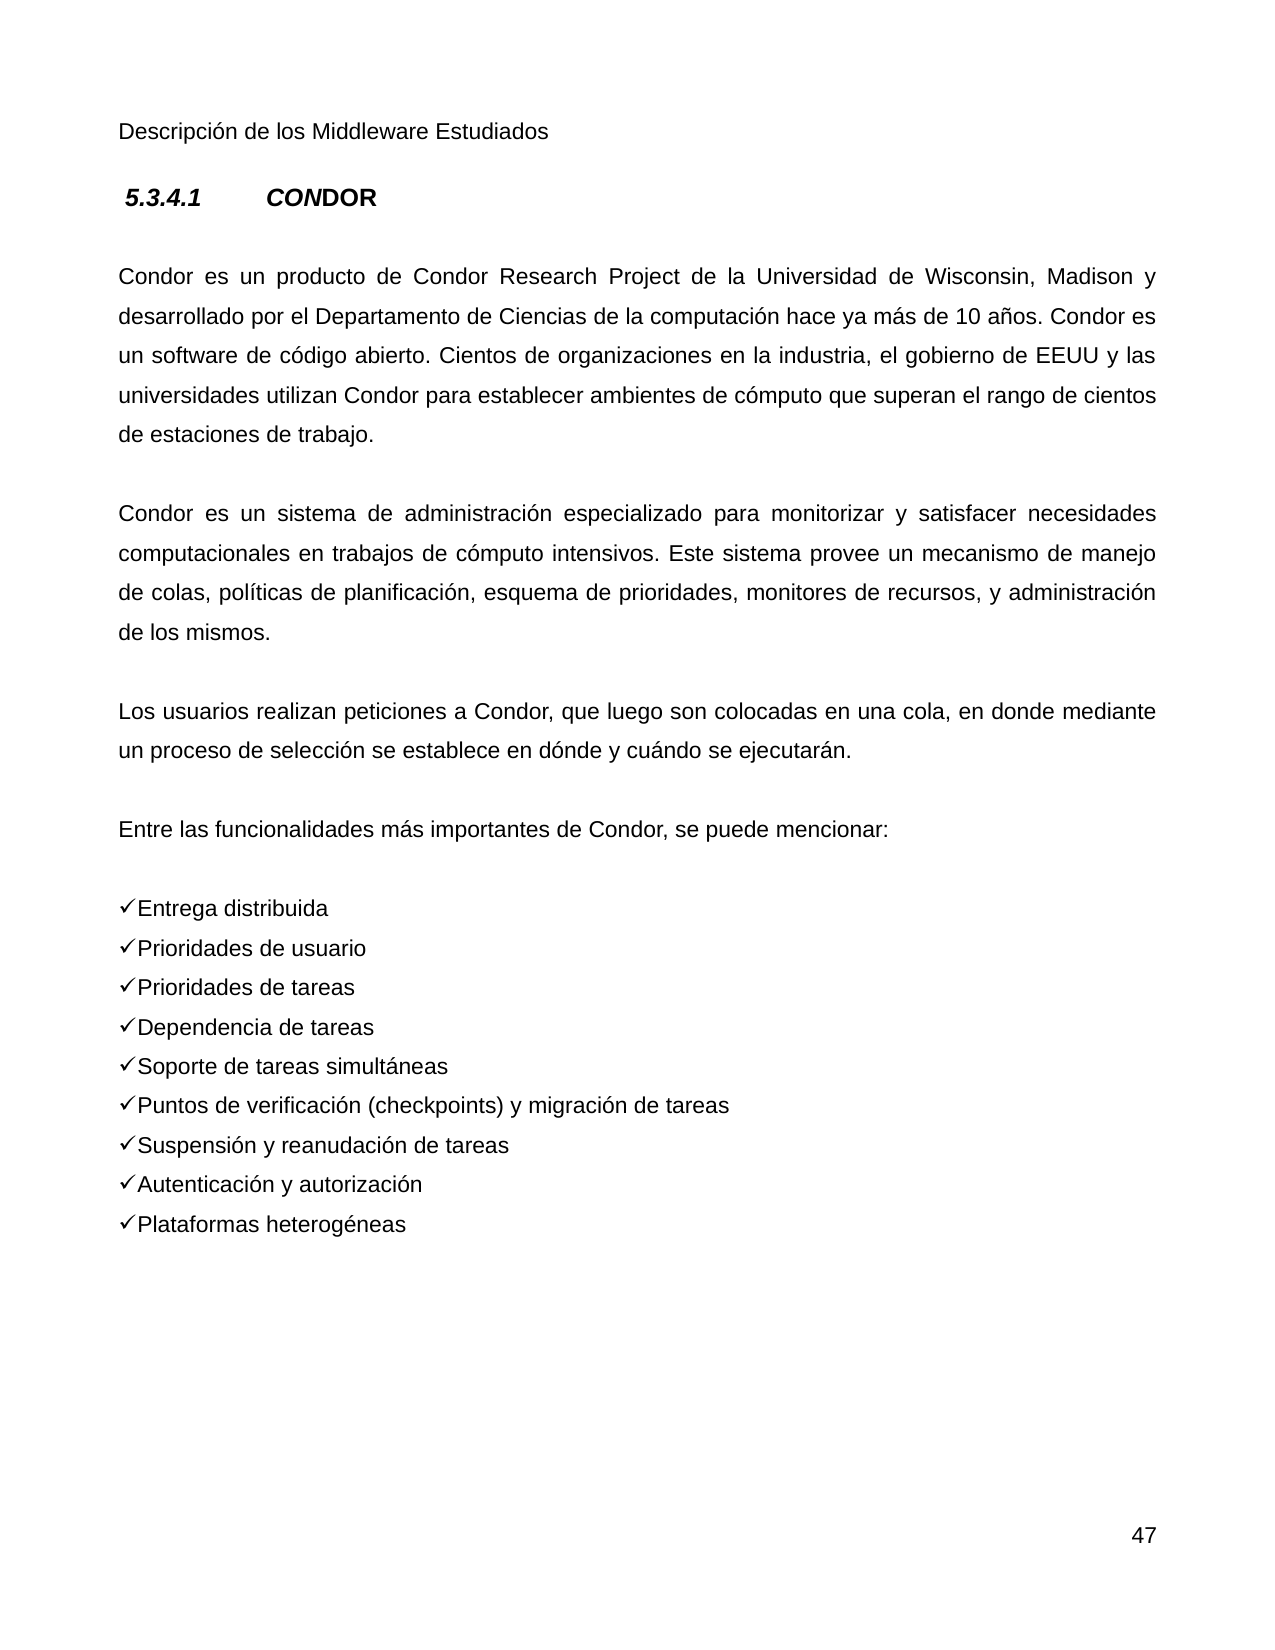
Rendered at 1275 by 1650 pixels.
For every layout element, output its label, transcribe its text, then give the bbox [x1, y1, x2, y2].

text Los usuarios realizan peticiones a Condor, que luego son colocadas en una cola, en donde mediante un proceso de selección se establece en dónde y cuándo se ejecutarán. [118, 698, 1157, 763]
list Entrega distribuida [118, 895, 1157, 921]
list Puntos de verificación (checkpoints) y migración de tareas [118, 1092, 1157, 1119]
subtitle CONDOR [118, 183, 1157, 211]
text Entre las funcionalidades más importantes de Condor, se puede mencionar: [118, 816, 1157, 842]
list Prioridades de usuario [118, 934, 1157, 961]
text Condor es un sistema de administración especializado para monitorizar y satisfacer necesidades computacionales en trabajos de cómputo intensivos. Este sistema provee un mecanismo de manejo de colas, políticas de planificación, esquema de prioridades, monitores de recursos, y administración de los mismos. [118, 500, 1157, 645]
text Descripción de los Middleware Estudiados [118, 118, 1157, 144]
list Plataformas heterogéneas [118, 1211, 1157, 1237]
list Suspensión y reanudación de tareas [118, 1132, 1157, 1158]
list Soporte de tareas simultáneas [118, 1053, 1157, 1079]
text Condor es un producto de Condor Research Project de la Universidad de Wisconsin, Madison y desarrollado por el Departamento de Ciencias de la computación hace ya más de 10 años. Condor es un software de código abierto. Cientos de organizaciones en la industria, el gobierno de EEUU y las universidades utilizan Condor para establecer ambientes de cómputo que superan el rango de cientos de estaciones de trabajo. [118, 263, 1157, 448]
list Autenticación y autorización [118, 1171, 1157, 1198]
list Dependencia de tareas [118, 1013, 1157, 1040]
list Prioridades de tareas [118, 974, 1157, 1000]
